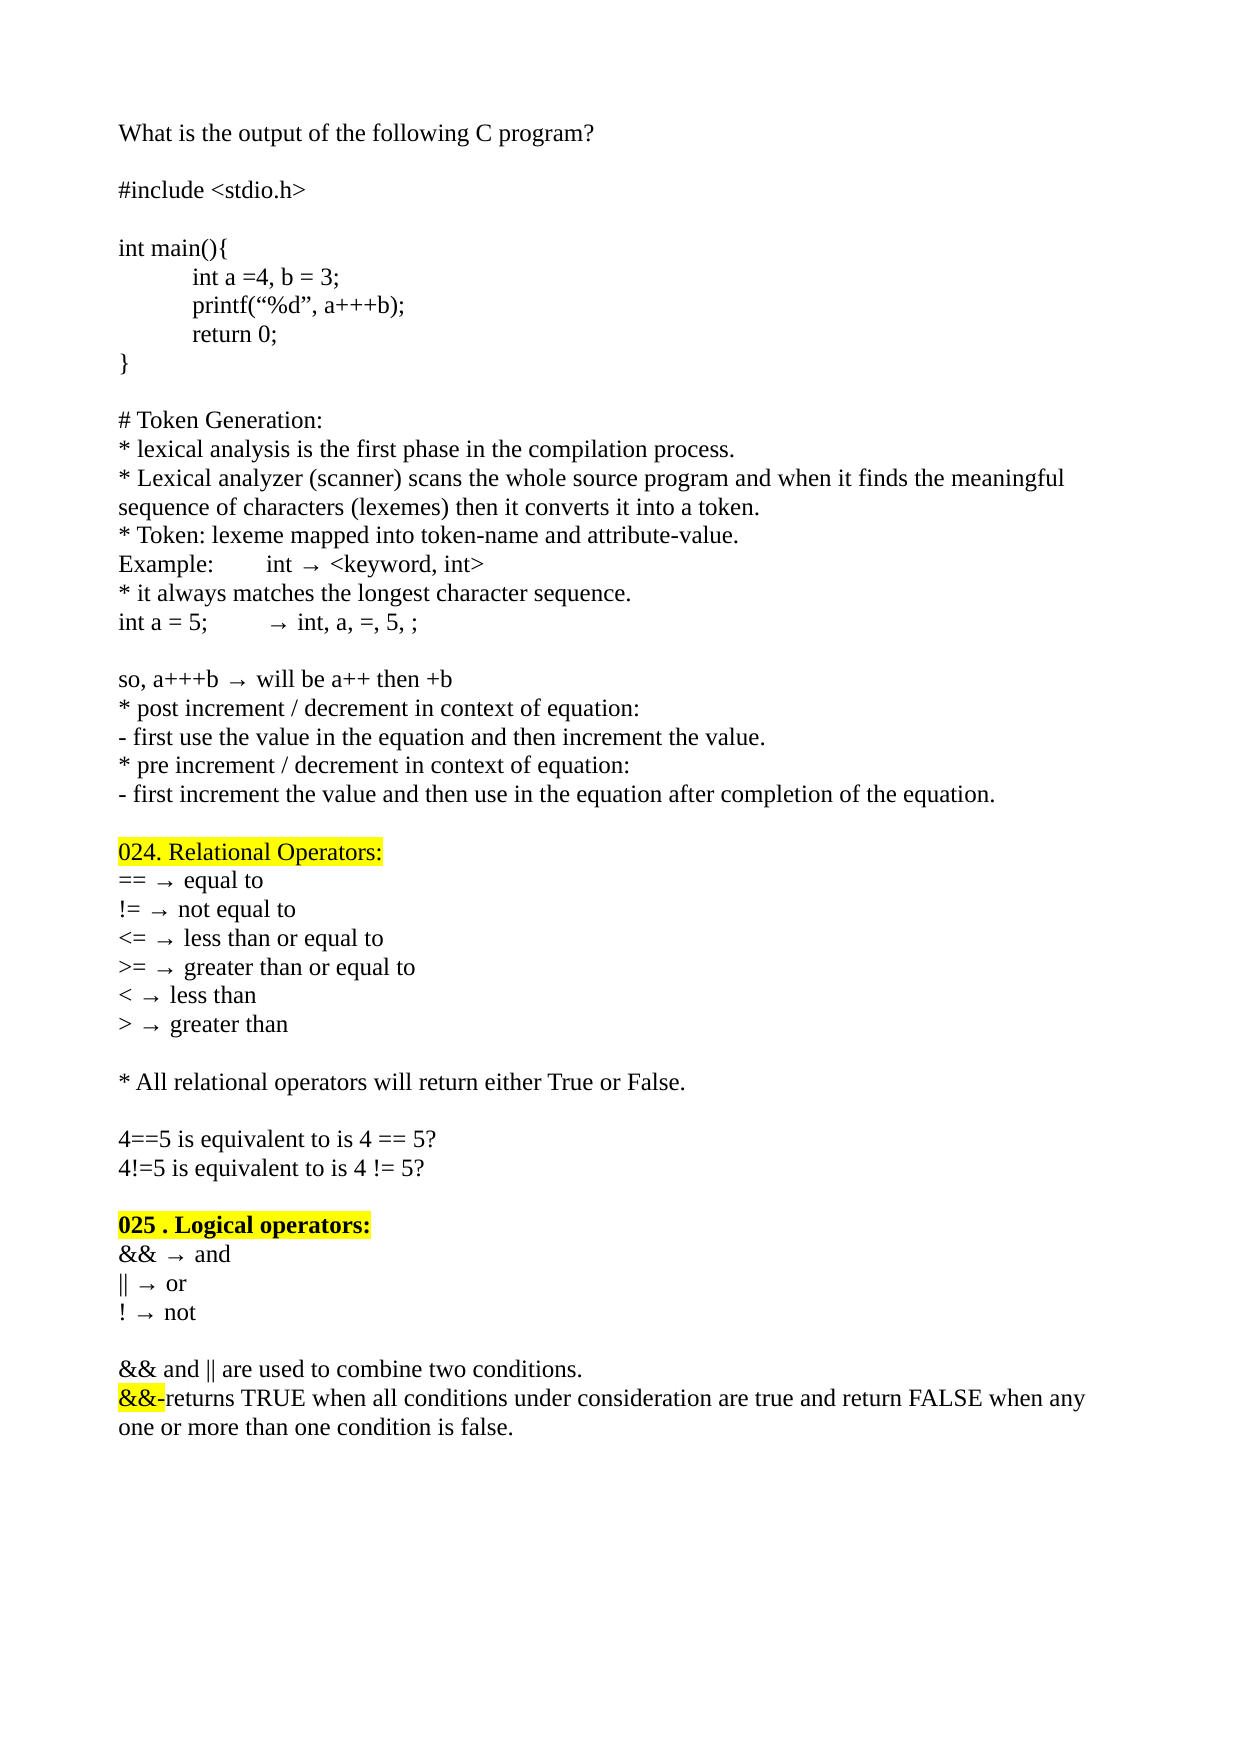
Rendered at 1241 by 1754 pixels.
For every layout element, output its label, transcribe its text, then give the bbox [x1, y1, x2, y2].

text != → not equal to [118, 894, 1122, 923]
text * it always matches the longest character sequence. [118, 578, 1122, 607]
text #include <stdio.h> [118, 176, 1122, 204]
text 4!=5 is equivalent to is 4 != 5? [118, 1153, 1122, 1182]
text 025 . Logical operators: [118, 1211, 1122, 1239]
text >= → greater than or equal to [118, 952, 1122, 981]
text - first use the value in the equation and then increment the value. [118, 722, 1122, 751]
text 4==5 is equivalent to is 4 == 5? [118, 1124, 1122, 1153]
text ! → not [118, 1297, 1122, 1326]
text printf(“%d”, a+++b); [118, 291, 1122, 319]
text Example: int → <keyword, int> [118, 549, 1122, 578]
text && and || are used to combine two conditions. [118, 1354, 1122, 1383]
text so, a+++b → will be a++ then +b [118, 664, 1122, 693]
text What is the output of the following C program? [118, 118, 1122, 147]
text * lexical analysis is the first phase in the compilation process. [118, 434, 1122, 463]
text # Token Generation: [118, 406, 1122, 434]
text int a = 5; → int, a, =, 5, ; [118, 607, 1122, 636]
text < → less than [118, 981, 1122, 1009]
text &&-returns TRUE when all conditions under consideration are true and return FALSE when any one or more than one condition is false. [118, 1383, 1122, 1441]
text == → equal to [118, 866, 1122, 894]
text || → or [118, 1268, 1122, 1297]
text * post increment / decrement in context of equation: [118, 693, 1122, 722]
text * pre increment / decrement in context of equation: [118, 751, 1122, 779]
text 024. Relational Operators: [118, 837, 1122, 866]
text return 0; [118, 319, 1122, 348]
text <= → less than or equal to [118, 923, 1122, 952]
text * Lexical analyzer (scanner) scans the whole source program and when it finds the meaningful sequence of characters (lexemes) then it converts it into a token. [118, 463, 1122, 521]
text int a =4, b = 3; [118, 262, 1122, 291]
text } [118, 348, 1122, 377]
text && → and [118, 1239, 1122, 1268]
text > → greater than [118, 1009, 1122, 1038]
text * Token: lexeme mapped into token-name and attribute-value. [118, 521, 1122, 549]
text * All relational operators will return either True or False. [118, 1067, 1122, 1096]
text - first increment the value and then use in the equation after completion of the equation. [118, 779, 1122, 808]
text int main(){ [118, 233, 1122, 262]
